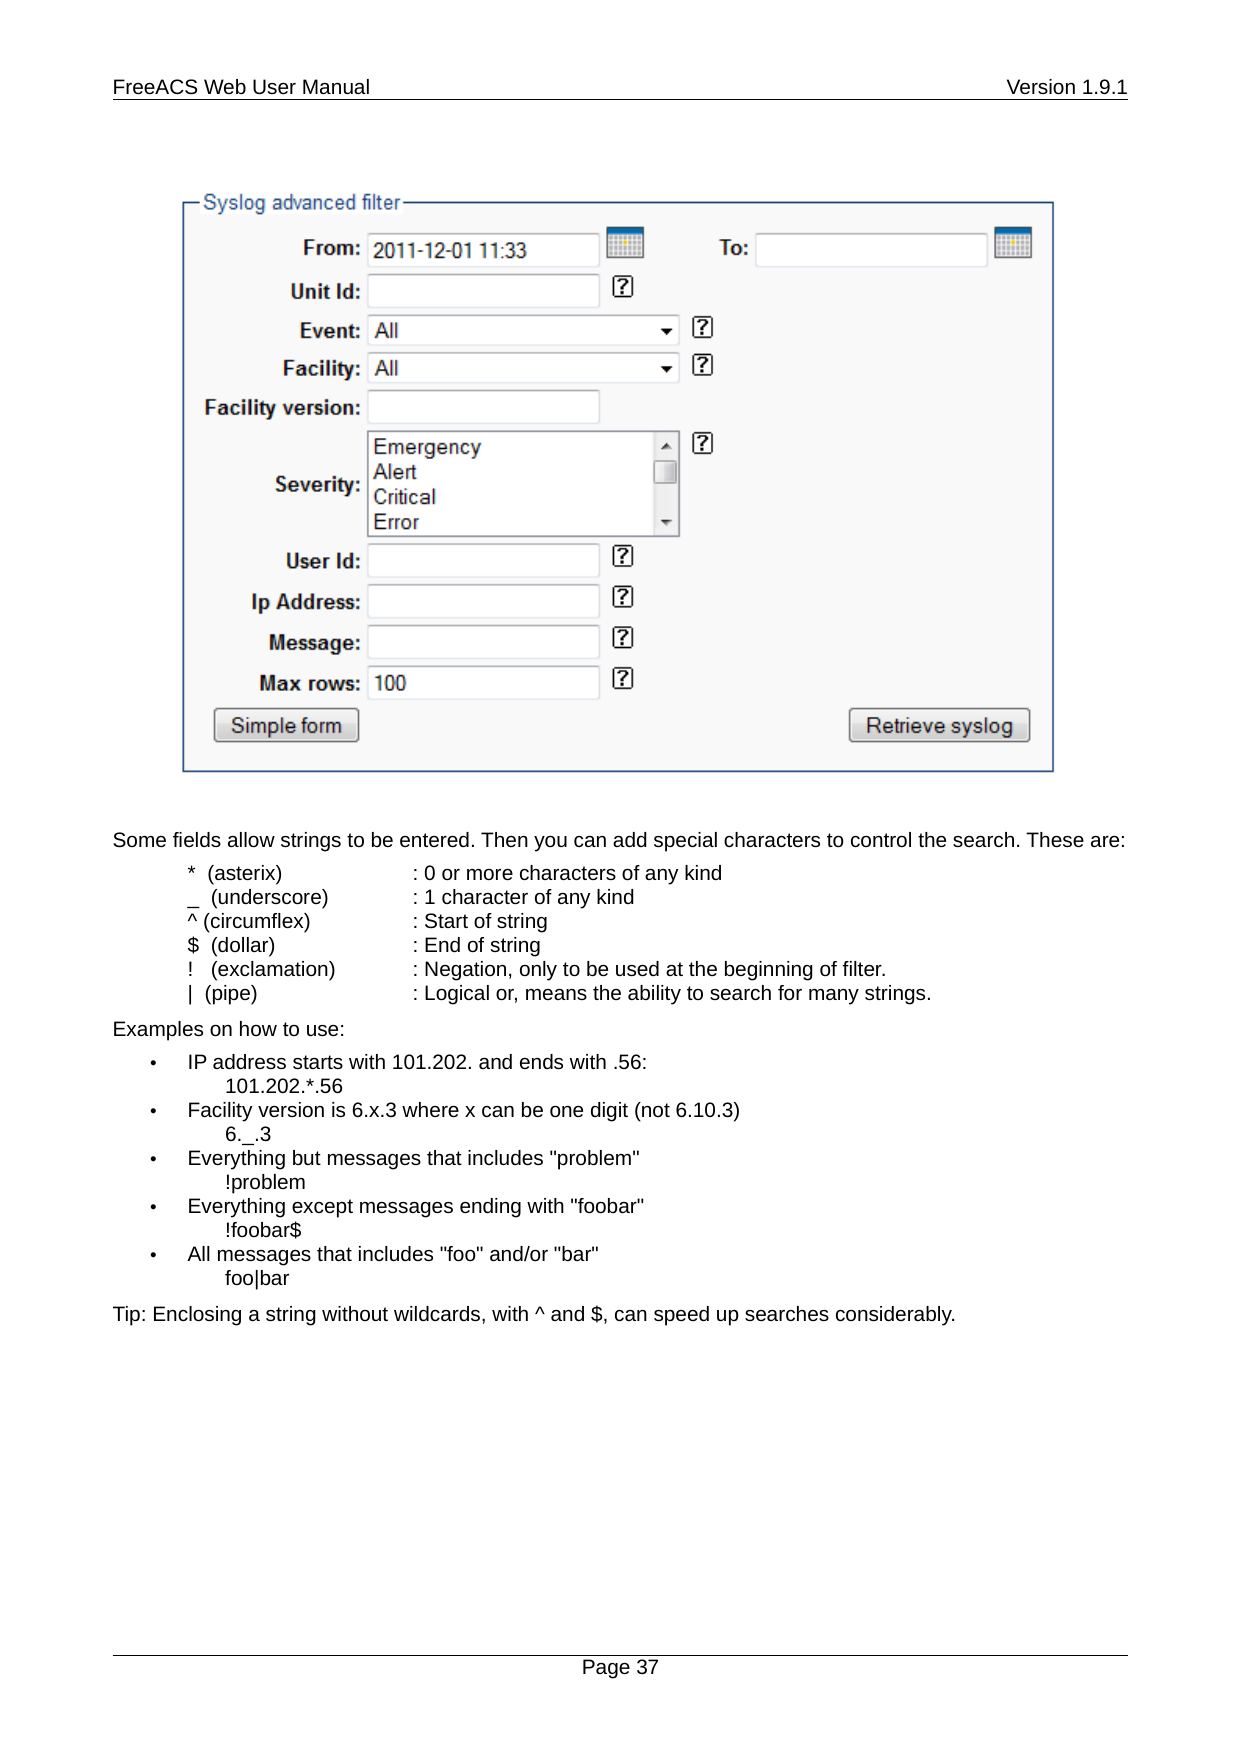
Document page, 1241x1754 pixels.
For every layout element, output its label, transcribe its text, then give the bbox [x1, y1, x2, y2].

list Everything but messages that includes "problem" [150, 1146, 1128, 1169]
list Everything except messages ending with "foobar" [150, 1193, 1128, 1217]
list _ (underscore) : 1 character of any kind [150, 885, 1128, 909]
list * (asterix) : 0 or more characters of any kind [150, 861, 1128, 885]
list Facility version is 6.x.3 where x can be one digit (not 6.10.3) [150, 1098, 1128, 1122]
list 6._.3 [187, 1122, 1128, 1146]
list foo|bar [187, 1265, 1128, 1289]
list !foobar$ [187, 1217, 1128, 1241]
text Tip: Enclosing a string without wildcards, with ^ and $, can speed up searches considerably. [112, 1301, 1128, 1325]
list ! (exclamation) : Negation, only to be used at the beginning of filter. [150, 957, 1128, 981]
list ^ (circumflex) : Start of string [150, 909, 1128, 933]
list $ (dollar) : End of string [150, 933, 1128, 957]
text Some fields allow strings to be entered. Then you can add special characters to control the search. These are: [112, 162, 1128, 852]
list !problem [187, 1169, 1128, 1193]
list 101.202.*.56 [187, 1074, 1128, 1098]
text Examples on how to use: [112, 1017, 1128, 1041]
list | (pipe) : Logical or, means the ability to search for many strings. [150, 981, 1128, 1005]
picture [164, 192, 1076, 799]
list All messages that includes "foo" and/or "bar" [150, 1241, 1128, 1265]
list IP address starts with 101.202. and ends with .56: [150, 1050, 1128, 1074]
